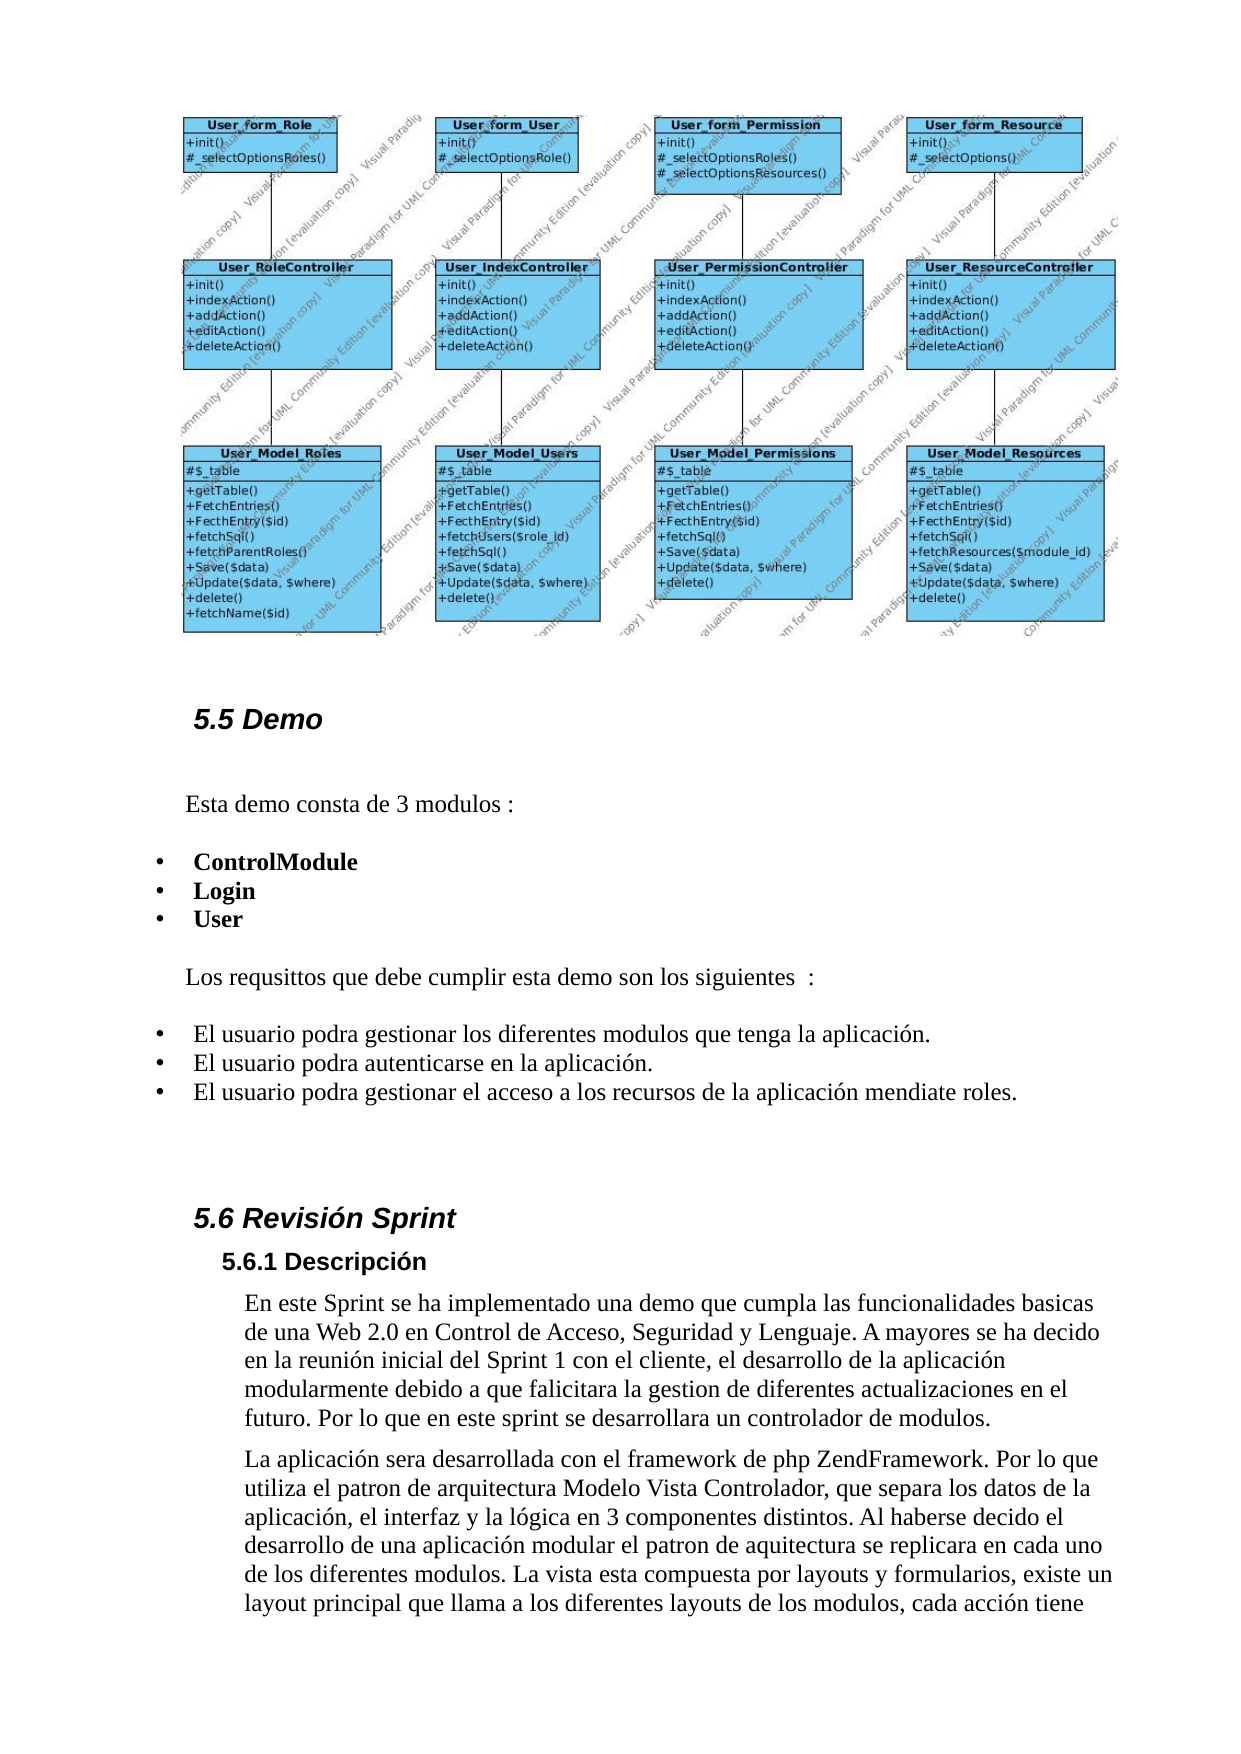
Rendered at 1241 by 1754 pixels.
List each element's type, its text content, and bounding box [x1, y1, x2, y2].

list El usuario podra autenticarse en la aplicación. [156, 1048, 1122, 1077]
list En este Sprint se ha implementado una demo que cumpla las funcionalidades basicas de una Web 2.0 en Control de Acceso, Seguridad y Lenguaje. A mayores se ha decido en la reunión inicial del Sprint 1 con el cliente, el desarrollo de la aplicación modularmente debido a que falicitara la gestion de diferentes actualizaciones en el futuro. Por lo que en este sprint se desarrollara un controlador de modulos. [215, 1288, 1122, 1432]
list La aplicación sera desarrollada con el framework de php ZendFramework. Por lo que utiliza el patron de arquitectura Modelo Vista Controlador, que separa los datos de la aplicación, el interfaz y la lógica en 3 componentes distintos. Al haberse decido el desarrollo de una aplicación modular el patron de aquitectura se replicara en cada uno de los diferentes modulos. La vista esta compuesta por layouts y formularios, existe un layout principal que llama a los diferentes layouts de los modulos, cada acción tiene [215, 1444, 1122, 1617]
picture [181, 115, 1118, 636]
list User [156, 904, 1122, 933]
list El usuario podra gestionar los diferentes modulos que tenga la aplicación. [156, 1019, 1122, 1048]
list Descripción [215, 1247, 1122, 1276]
subtitle Demo [185, 702, 1122, 736]
list Esta demo consta de 3 modulos : [156, 789, 1122, 818]
list ControlModule [156, 847, 1122, 876]
list El usuario podra gestionar el acceso a los recursos de la aplicación mendiate roles. [156, 1077, 1122, 1106]
list Los requsittos que debe cumplir esta demo son los siguientes : [156, 962, 1122, 991]
subtitle Revisión Sprint [185, 1201, 1122, 1234]
list Login [156, 876, 1122, 904]
